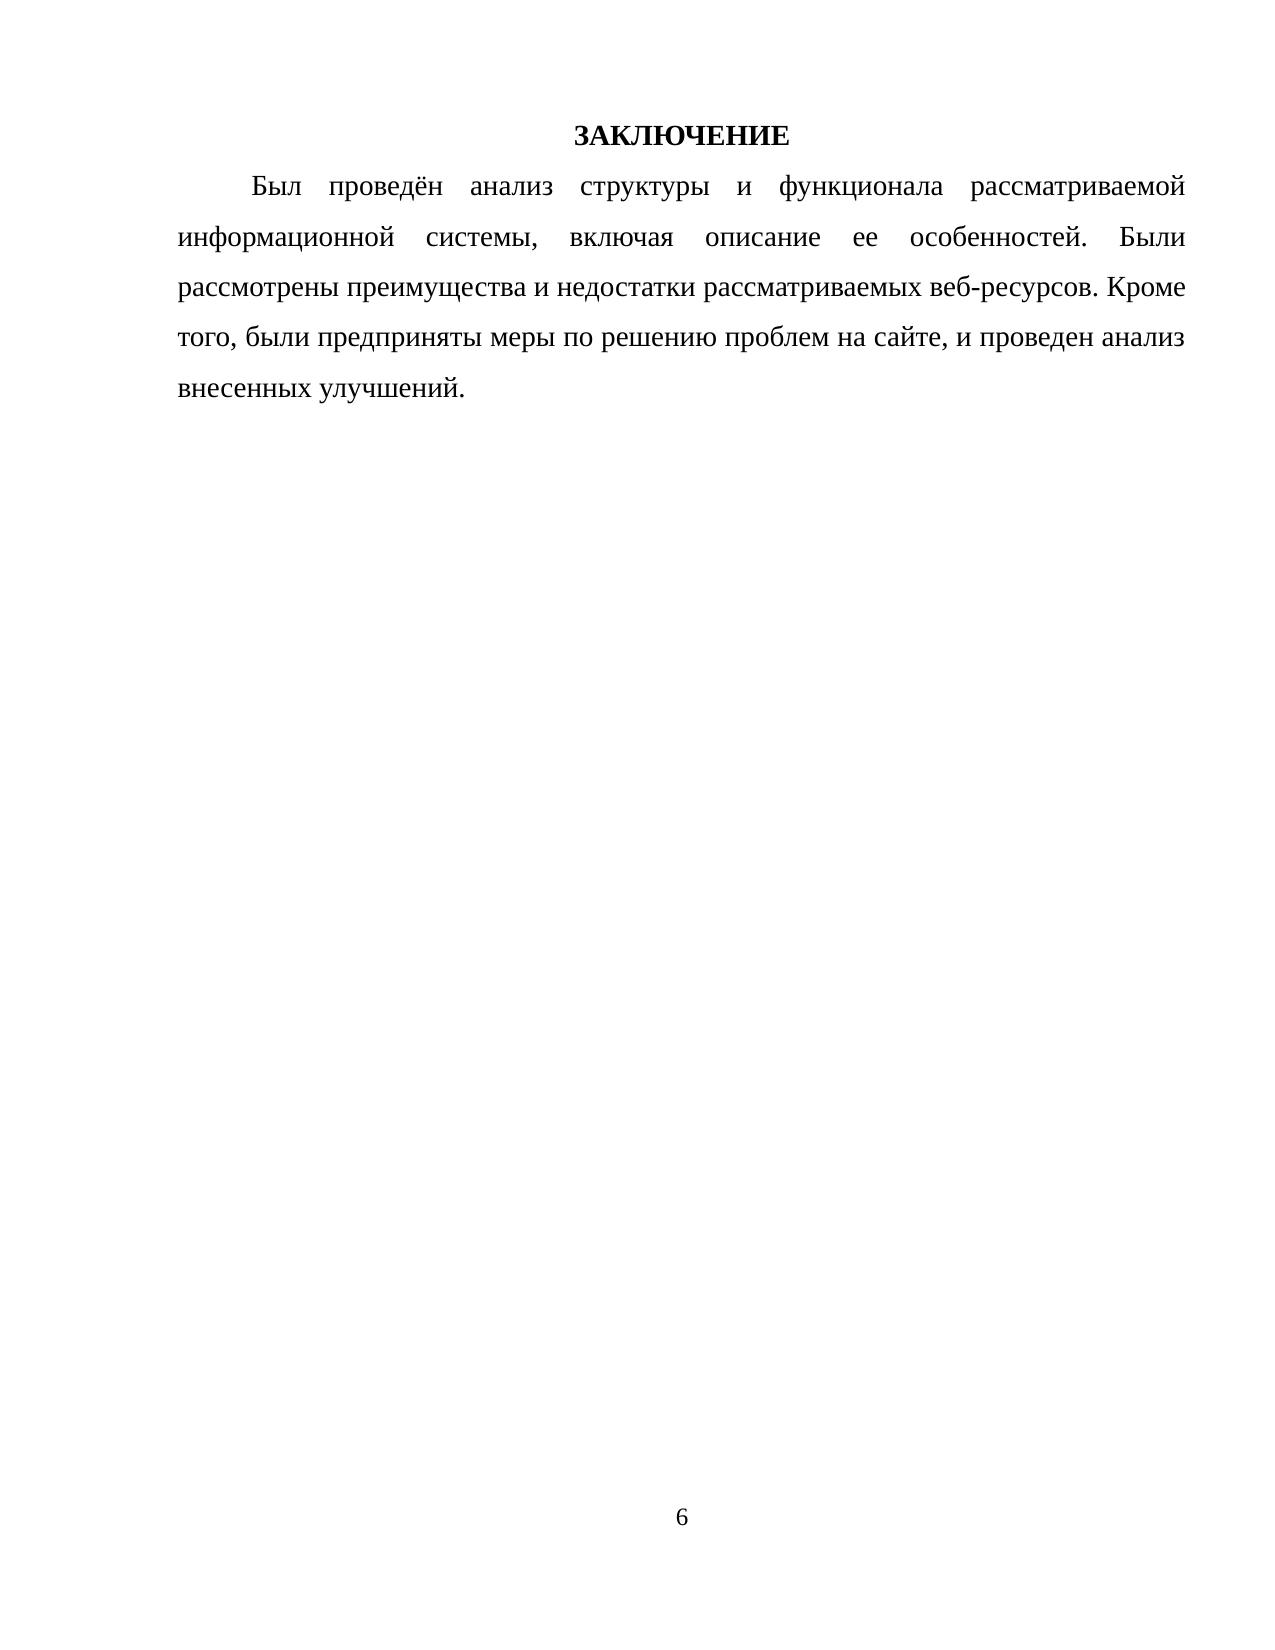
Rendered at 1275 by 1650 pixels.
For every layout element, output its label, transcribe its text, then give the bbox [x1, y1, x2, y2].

text ЗАКЛЮЧЕНИЕ [177, 118, 1186, 152]
text Был проведён анализ структуры и функционала рассматриваемой информационной системы, включая описание ее особенностей. Были рассмотрены преимущества и недостатки рассматриваемых веб-ресурсов. Кроме того, были предприняты меры по решению проблем на сайте, и проведен анализ внесенных улучшений. [177, 168, 1186, 403]
